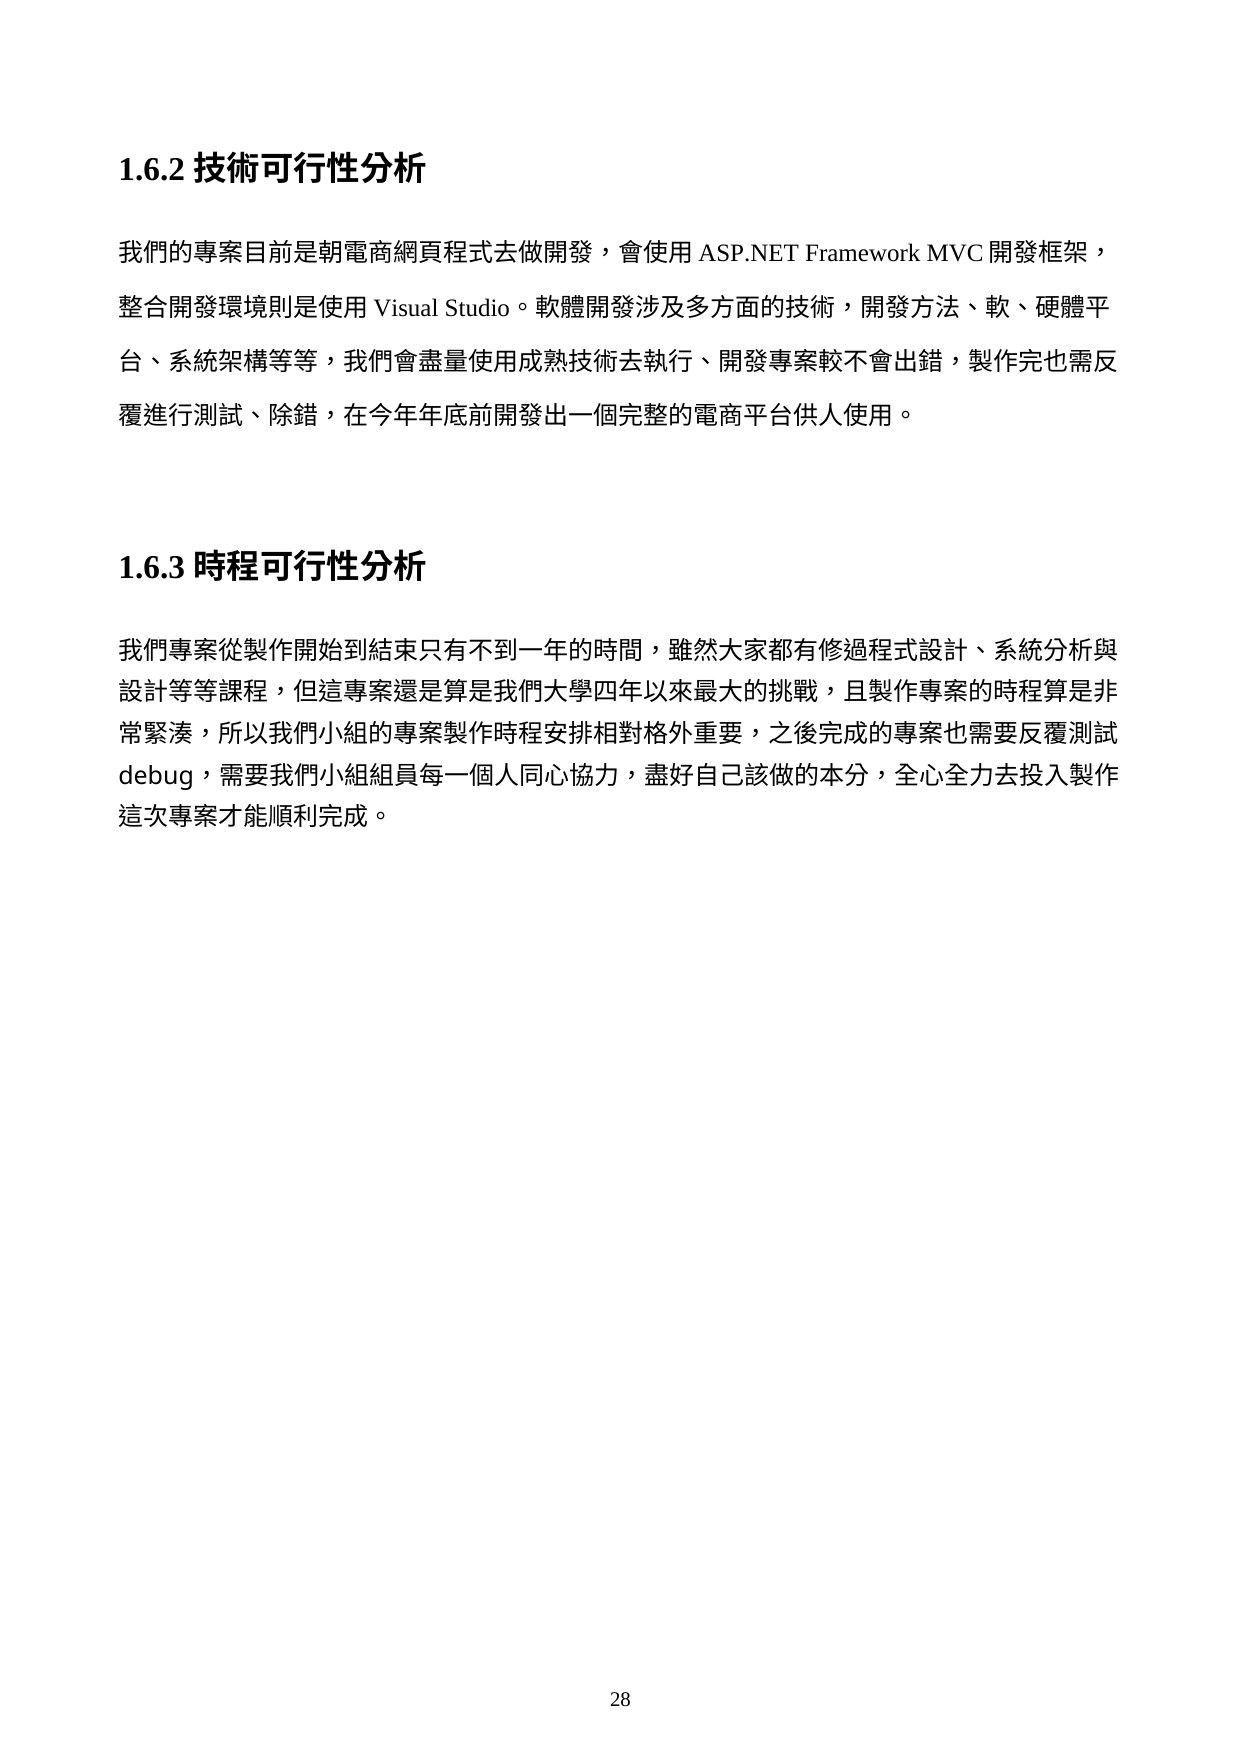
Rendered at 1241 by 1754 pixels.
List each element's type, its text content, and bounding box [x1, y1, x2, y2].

subtitle 1.6.3 時程可行性分析 [118, 539, 1122, 588]
text 我們專案從製作開始到結束只有不到一年的時間，雖然大家都有修過程式設計、系統分析與設計等等課程，但這專案還是算是我們大學四年以來最大的挑戰，且製作專案的時程算是非常緊湊，所以我們小組的專案製作時程安排相對格外重要，之後完成的專案也需要反覆測試debug，需要我們小組組員每一個人同心協力，盡好自己該做的本分，全心全力去投入製作這次專案才能順利完成。 [118, 630, 1122, 833]
text 我們的專案目前是朝電商網頁程式去做開發，會使用ASP.NET Framework MVC開發框架，整合開發環境則是使用Visual Studio。軟體開發涉及多方面的技術，開發方法、軟、硬體平台、系統架構等等，我們會盡量使用成熟技術去執行、開發專案較不會出錯，製作完也需反覆進行測試、除錯，在今年年底前開發出一個完整的電商平台供人使用。 [118, 233, 1122, 432]
subtitle 1.6.2 技術可行性分析 [118, 142, 1122, 190]
